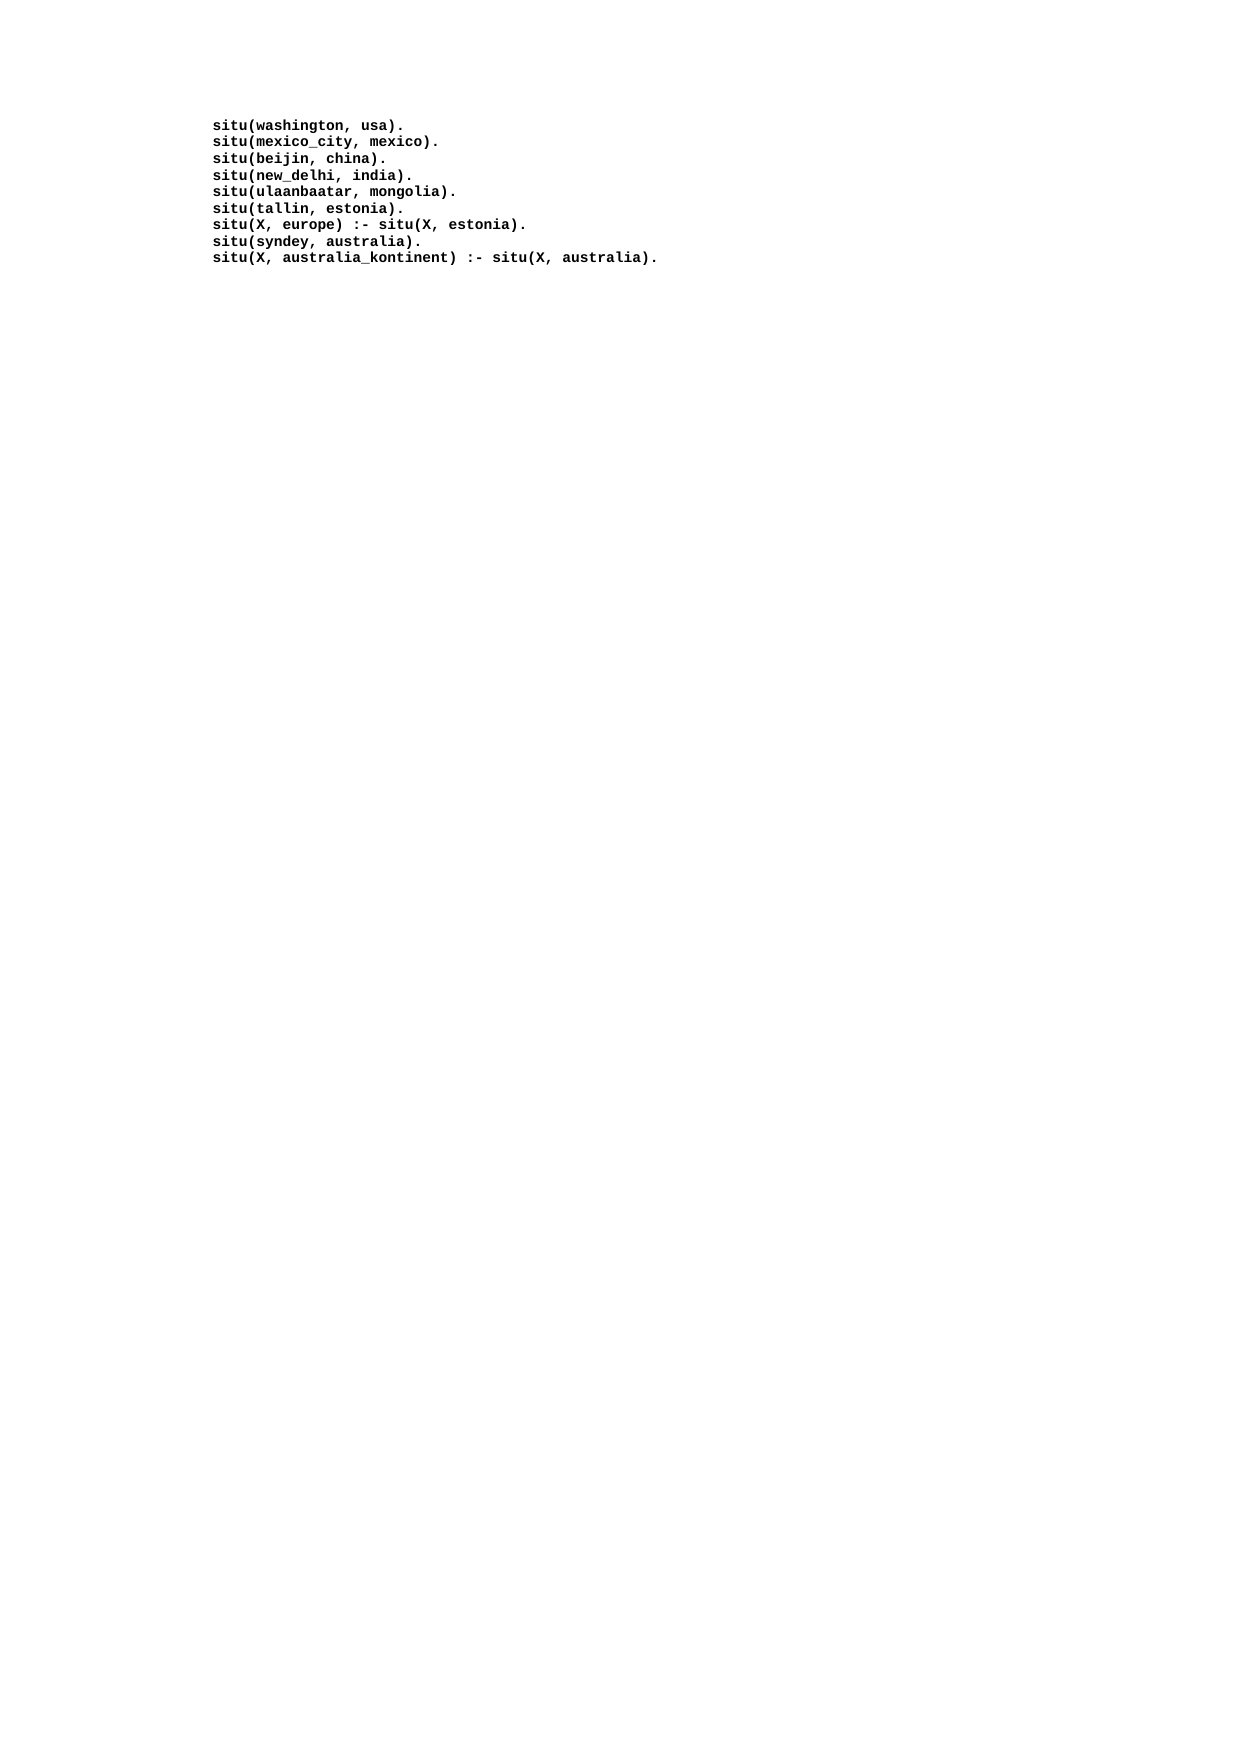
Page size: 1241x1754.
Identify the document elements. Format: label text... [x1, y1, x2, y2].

text situ(mexico_city, mexico). [177, 135, 1152, 151]
text situ(X, europe) :- situ(X, estonia). [177, 217, 1152, 234]
text situ(new_delhi, india). [177, 168, 1152, 184]
text situ(ulaanbaatar, mongolia). [177, 184, 1152, 201]
text situ(X, australia_kontinent) :- situ(X, australia). [177, 251, 1152, 267]
text situ(beijin, china). [177, 151, 1152, 168]
text situ(syndey, australia). [177, 234, 1152, 251]
text situ(tallin, estonia). [177, 201, 1152, 217]
text situ(washington, usa). [177, 118, 1152, 135]
